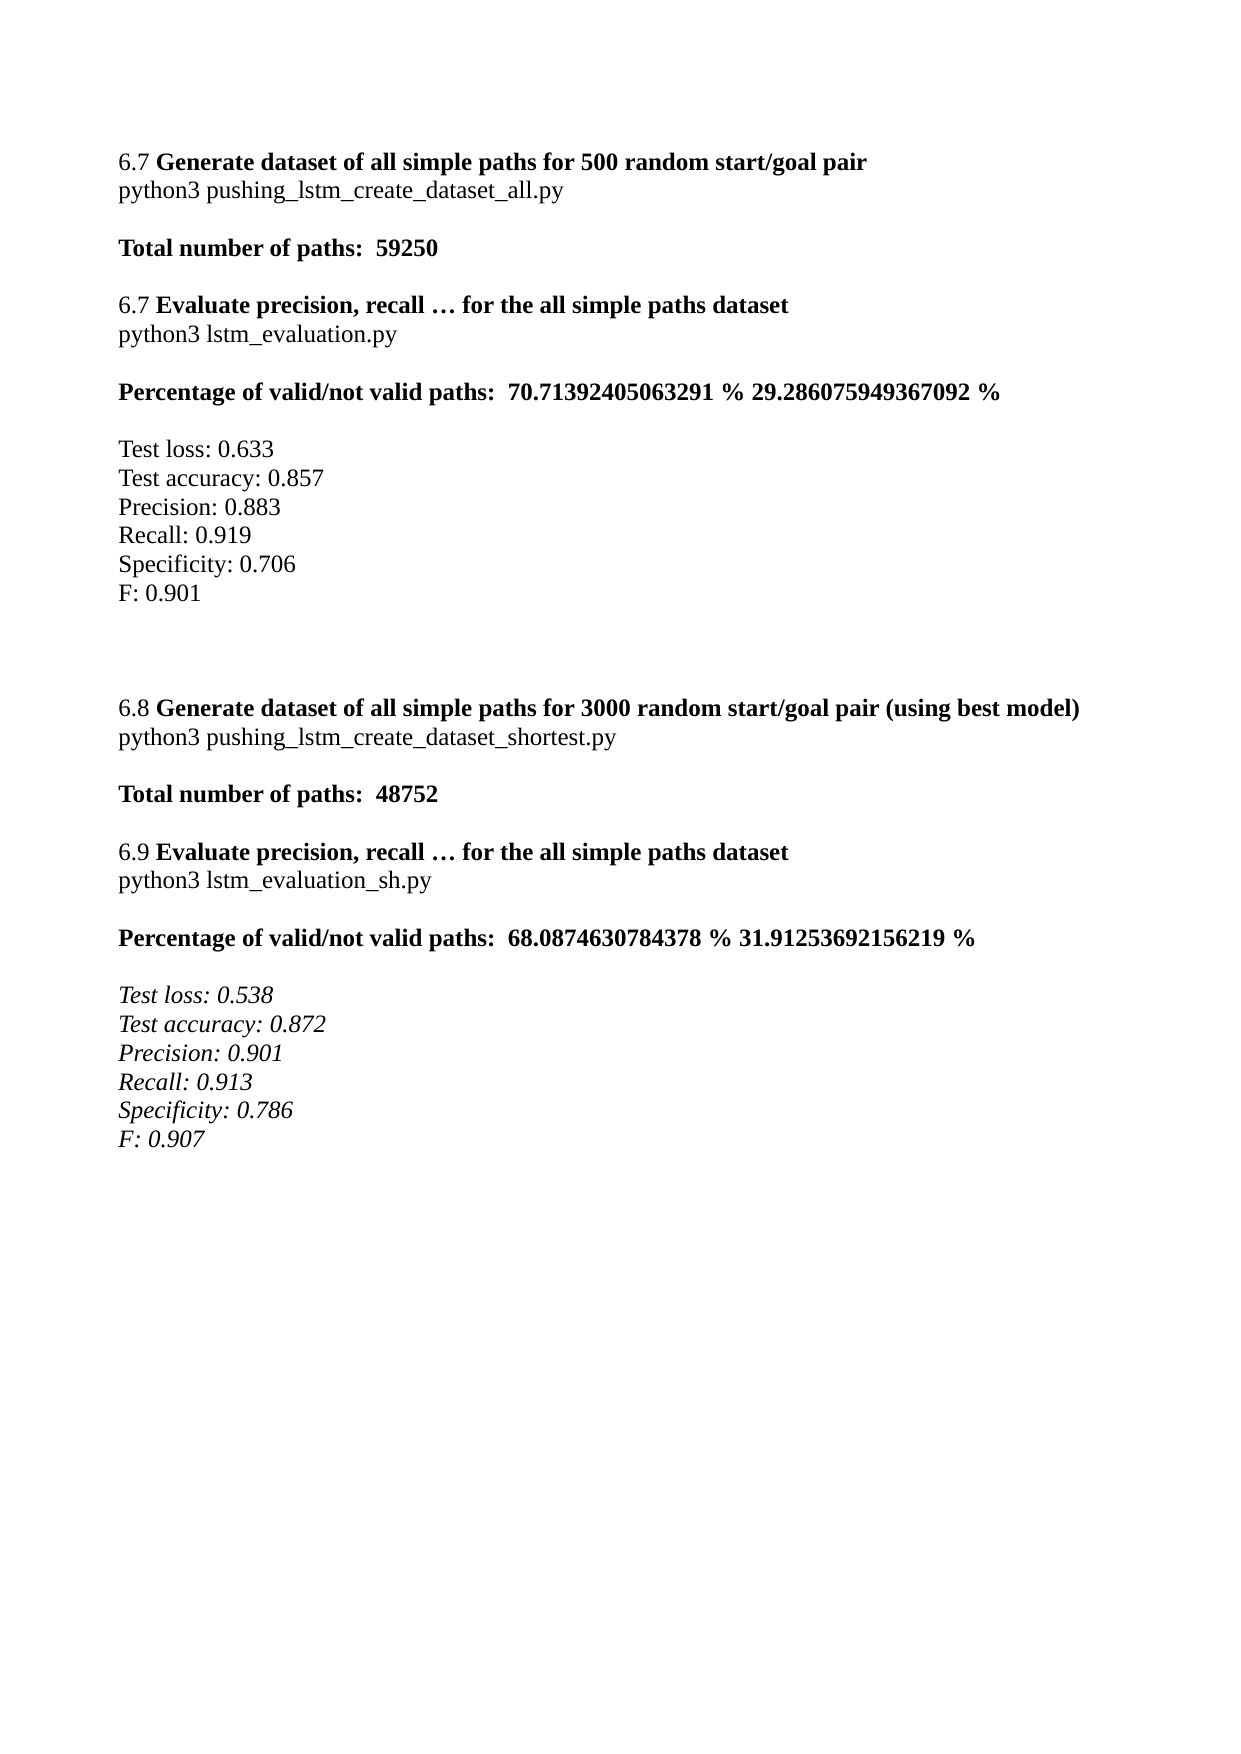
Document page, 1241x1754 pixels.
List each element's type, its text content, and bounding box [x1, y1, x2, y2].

text Specificity: 0.706 [118, 549, 1122, 578]
text Precision: 0.883 [118, 492, 1122, 521]
text Precision: 0.901 [118, 1038, 1122, 1067]
text 6.8 Generate dataset of all simple paths for 3000 random start/goal pair (using best model) [118, 693, 1122, 722]
text 6.7 Evaluate precision, recall … for the all simple paths dataset [118, 291, 1122, 319]
text Specificity: 0.786 [118, 1096, 1122, 1124]
text Percentage of valid/not valid paths: 68.0874630784378 % 31.91253692156219 % [118, 923, 1122, 952]
text Test accuracy: 0.872 [118, 1009, 1122, 1038]
text Test loss: 0.633 [118, 434, 1122, 463]
text python3 lstm_evaluation_sh.py [118, 866, 1122, 894]
text python3 lstm_evaluation.py [118, 319, 1122, 348]
text Test accuracy: 0.857 [118, 463, 1122, 492]
text Recall: 0.919 [118, 521, 1122, 549]
text 6.7 Generate dataset of all simple paths for 500 random start/goal pair [118, 147, 1122, 176]
text F: 0.907 [118, 1124, 1122, 1153]
text python3 pushing_lstm_create_dataset_shortest.py [118, 722, 1122, 751]
text Test loss: 0.538 [118, 981, 1122, 1009]
text Total number of paths: 59250 [118, 233, 1122, 262]
text F: 0.901 [118, 578, 1122, 607]
text Percentage of valid/not valid paths: 70.71392405063291 % 29.286075949367092 % [118, 377, 1122, 406]
text Total number of paths: 48752 [118, 779, 1122, 808]
text python3 pushing_lstm_create_dataset_all.py [118, 176, 1122, 204]
text Recall: 0.913 [118, 1067, 1122, 1096]
text 6.9 Evaluate precision, recall … for the all simple paths dataset [118, 837, 1122, 866]
